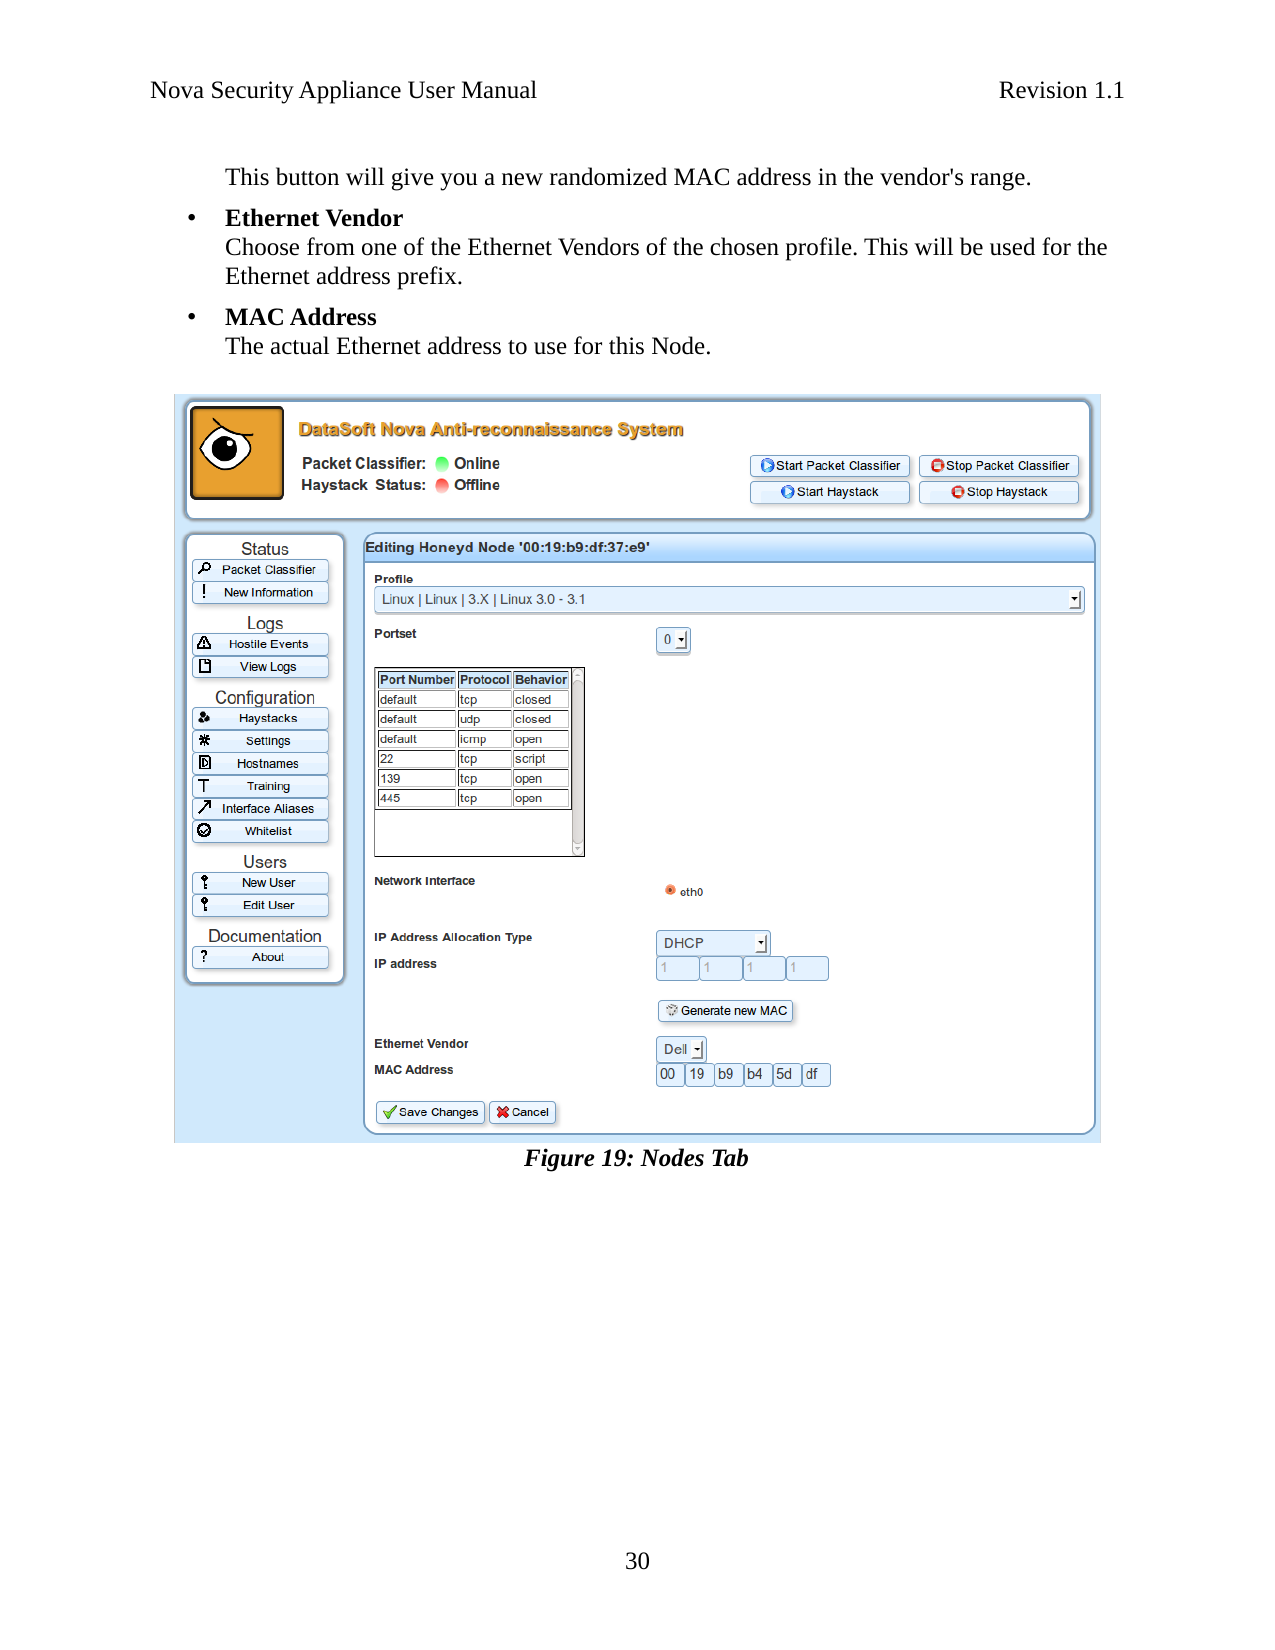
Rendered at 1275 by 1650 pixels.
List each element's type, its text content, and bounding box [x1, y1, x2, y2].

list MAC Address The actual Ethernet address to use for this Node. [187, 302, 1125, 359]
picture [174, 394, 1101, 1143]
list This button will give you a new randomized MAC address in the vendor's range. [187, 162, 1125, 191]
list Ethernet Vendor Choose from one of the Ethernet Vendors of the chosen profile. This will be used for the Ethernet address prefix. [187, 203, 1125, 289]
list Figure 19: Nodes Tab [174, 1143, 1101, 1172]
list [174, 1172, 1101, 1183]
